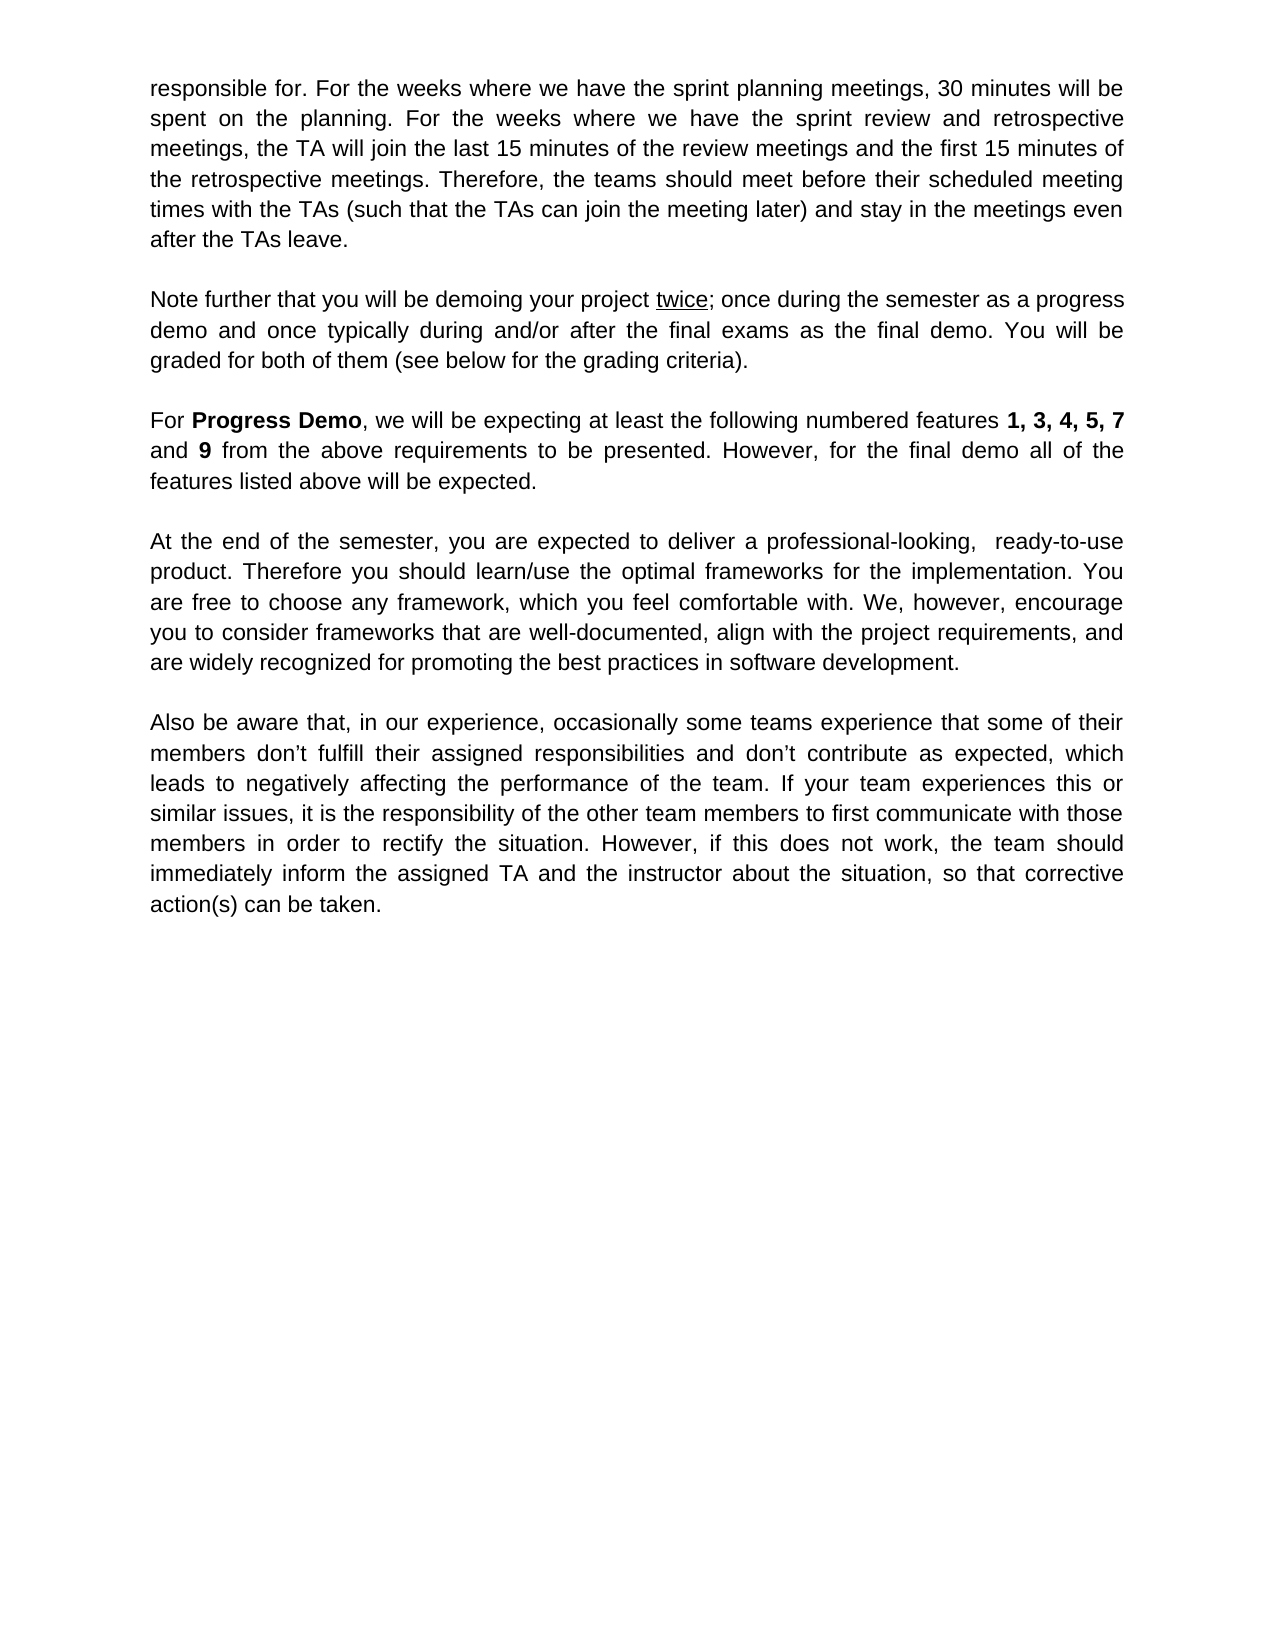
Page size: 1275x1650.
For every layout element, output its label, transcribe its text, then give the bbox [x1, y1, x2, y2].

text At the end of the semester, you are expected to deliver a professional-looking, ready-to-use product. Therefore you should learn/use the optimal frameworks for the implementation. You are free to choose any framework, which you feel comfortable with. We, however, encourage you to consider frameworks that are well-documented, align with the project requirements, and are widely recognized for promoting the best practices in software development. [150, 528, 1125, 675]
text For Progress Demo, we will be expecting at least the following numbered features 1, 3, 4, 5, 7 and 9 from the above requirements to be presented. However, for the final demo all of the features listed above will be expected. [150, 407, 1125, 494]
text Note further that you will be demoing your project twice; once during the semester as a progress demo and once typically during and/or after the final exams as the final demo. You will be graded for both of them (see below for the grading criteria). [150, 286, 1125, 373]
text Also be aware that, in our experience, occasionally some teams experience that some of their members don’t fulfill their assigned responsibilities and don’t contribute as expected, which leads to negatively affecting the performance of the team. If your team experiences this or similar issues, it is the responsibility of the other team members to first communicate with those members in order to rectify the situation. However, if this does not work, the team should immediately inform the assigned TA and the instructor about the situation, so that corrective action(s) can be taken. [150, 709, 1125, 917]
text responsible for. For the weeks where we have the sprint planning meetings, 30 minutes will be spent on the planning. For the weeks where we have the sprint review and retrospective meetings, the TA will join the last 15 minutes of the review meetings and the first 15 minutes of the retrospective meetings. Therefore, the teams should meet before their scheduled meeting times with the TAs (such that the TAs can join the meeting later) and stay in the meetings even after the TAs leave. [150, 75, 1125, 252]
